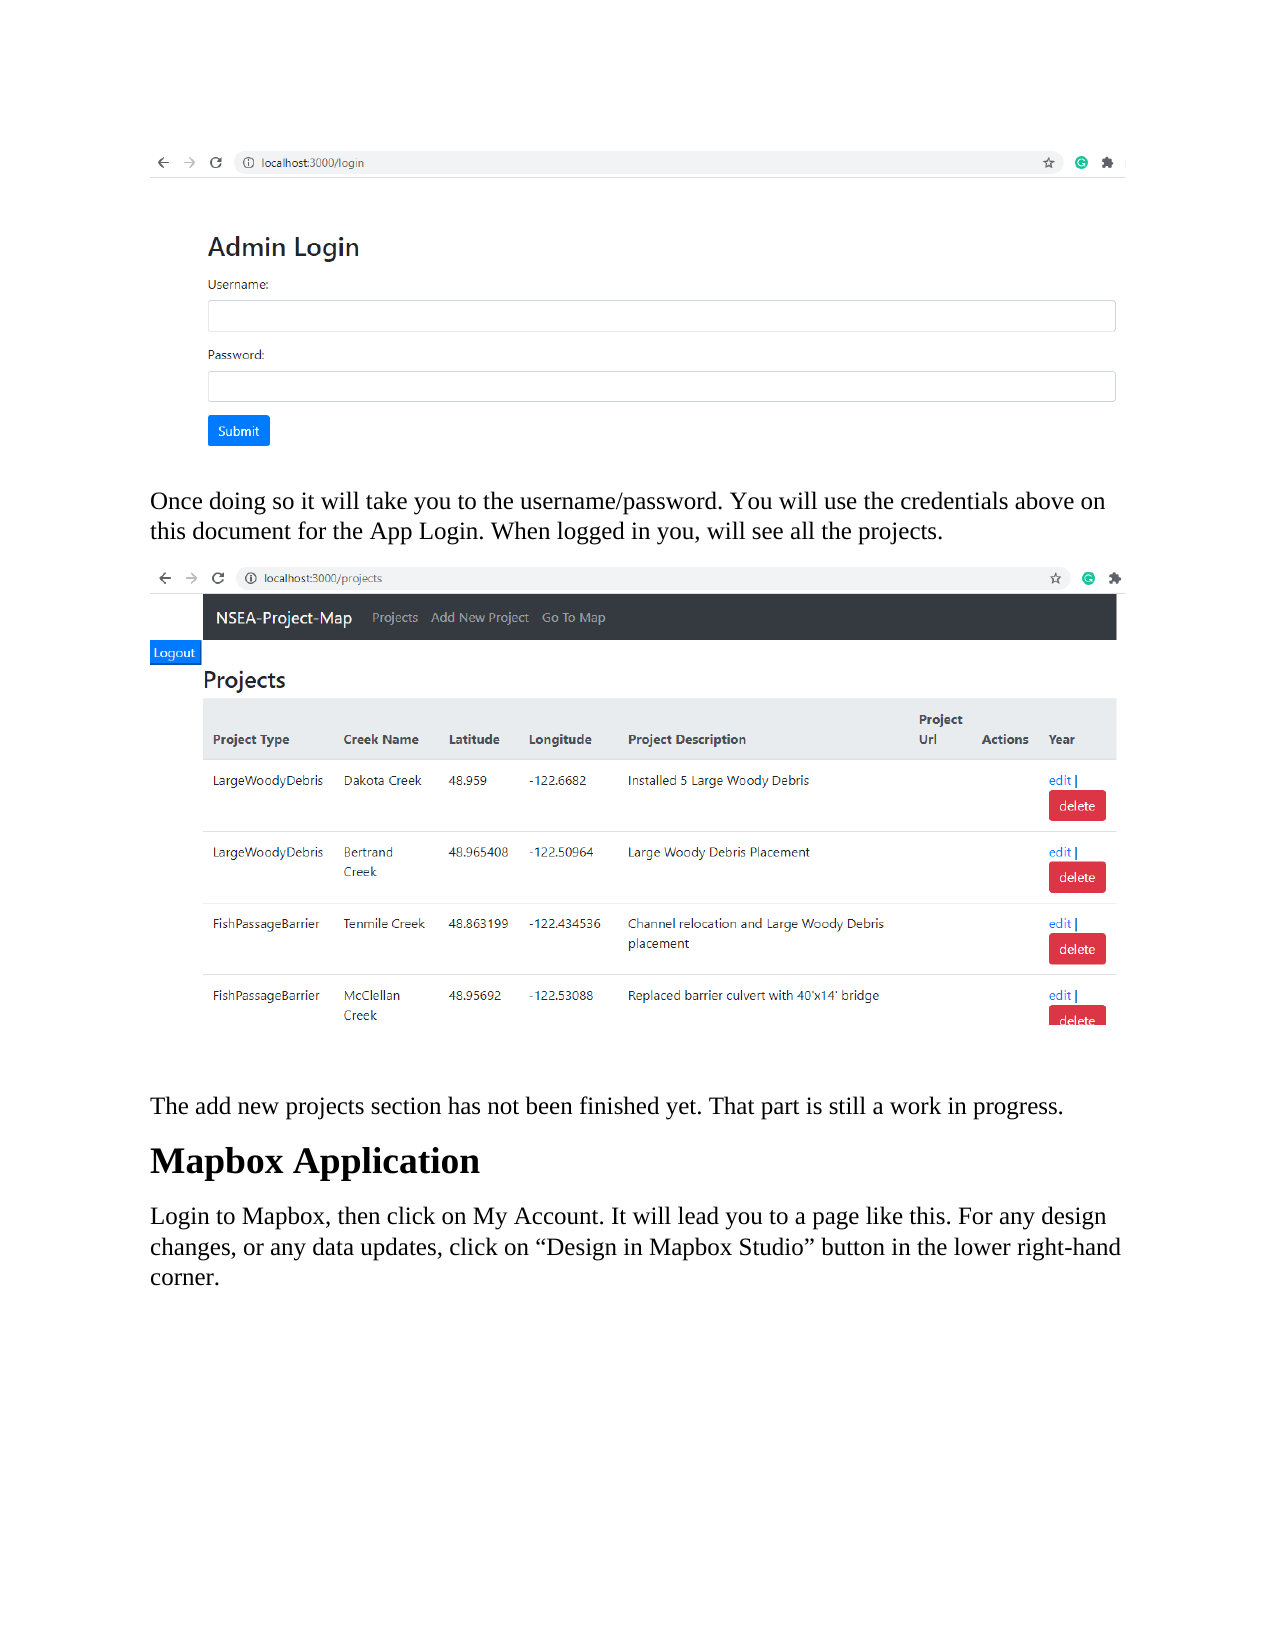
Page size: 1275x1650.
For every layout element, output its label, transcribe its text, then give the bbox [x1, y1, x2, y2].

text Mapbox Application [150, 1138, 1125, 1181]
text Login to Mapbox, then click on My Account. It will lead you to a page like this. For any design changes, or any data updates, click on “Design in Mapbox Studio” button in the lower right-hand corner. [150, 1201, 1125, 1291]
text Once doing so it will take you to the username/password. You will use the credentials above on this document for the App Login. When logged in you, will see all the projects. [150, 486, 1125, 545]
text The add new projects section has not been finished yet. That part is still a work in progress. [150, 1091, 1125, 1119]
